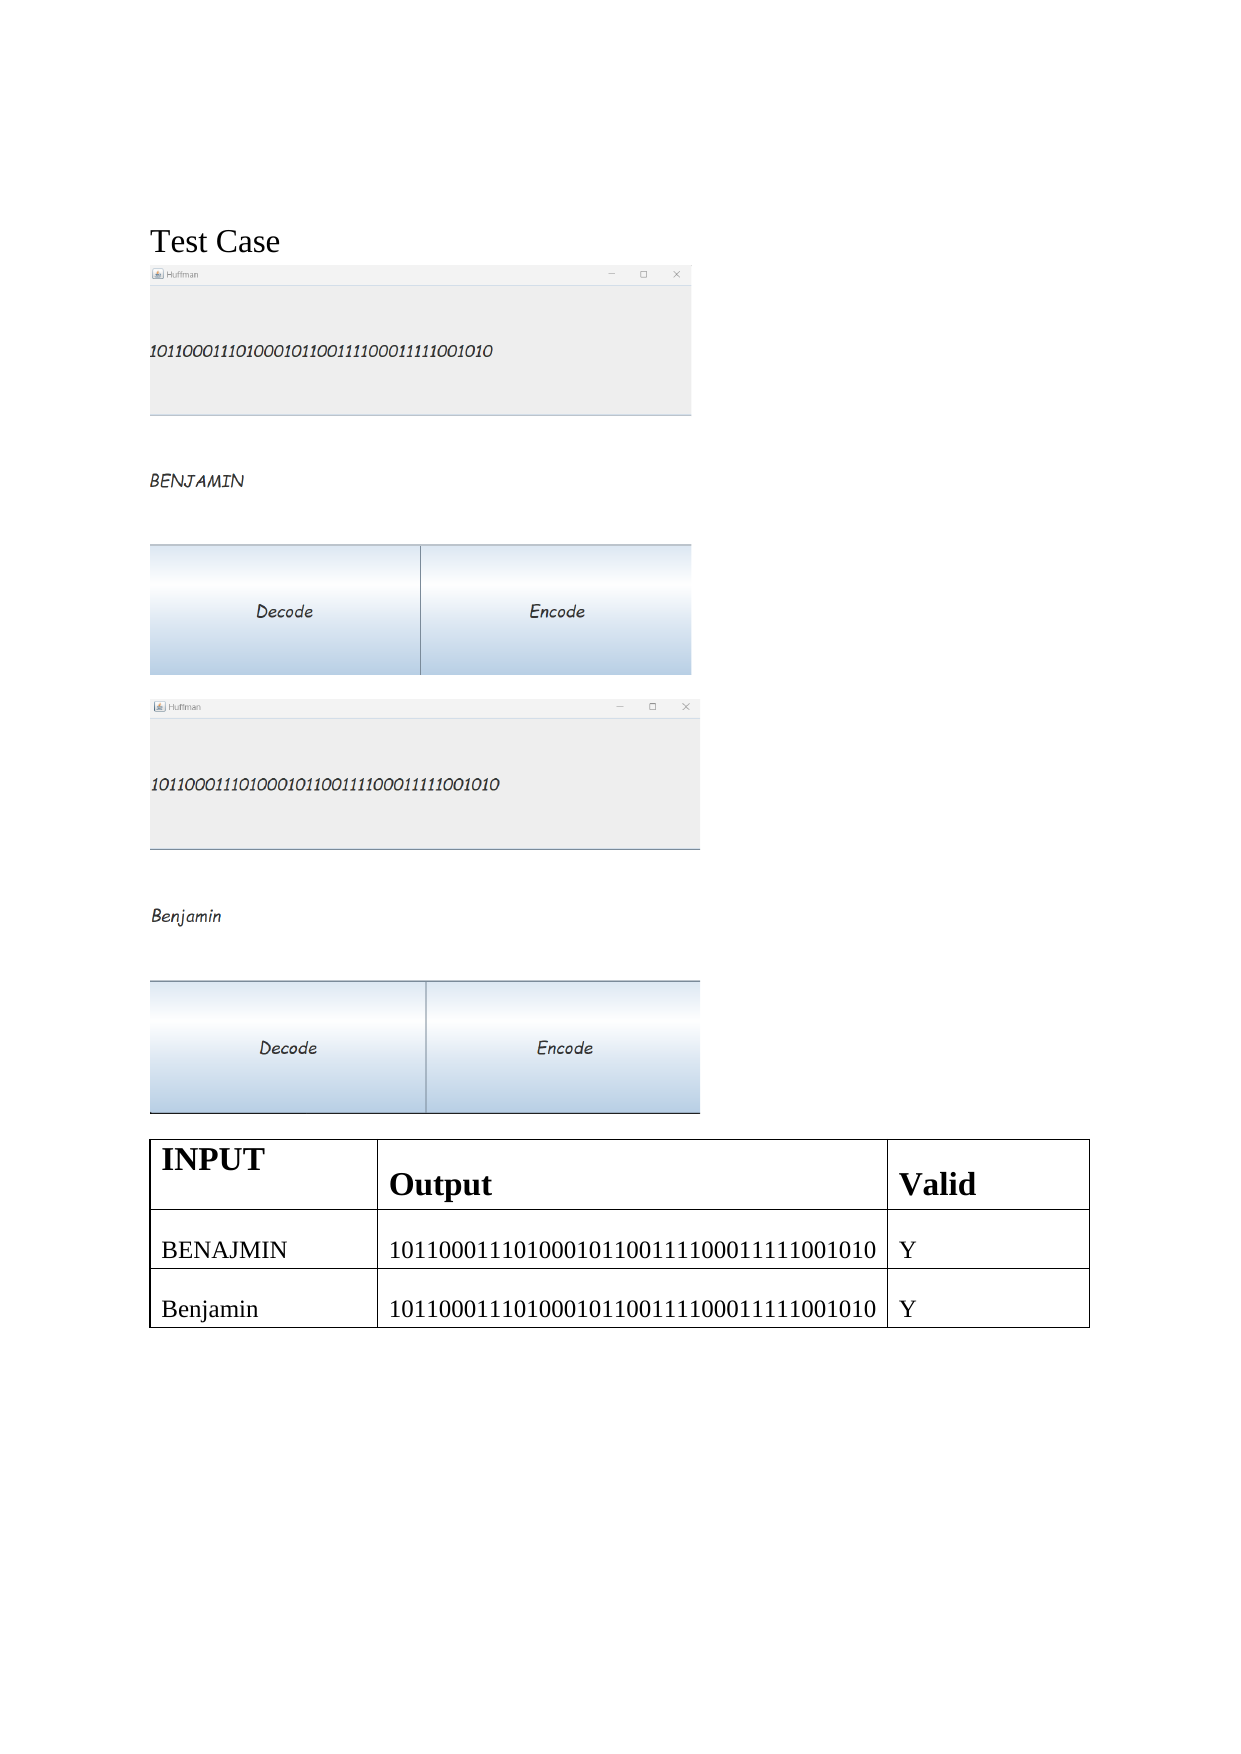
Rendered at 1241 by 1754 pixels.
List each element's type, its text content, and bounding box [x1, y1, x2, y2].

subtitle Test Case [150, 222, 1090, 260]
table_header INPUT [151, 1140, 377, 1209]
table_cell Benjamin [151, 1269, 377, 1327]
table_cell BENAJMIN [151, 1210, 377, 1268]
table_cell Y [888, 1269, 1089, 1327]
table_header Output [378, 1140, 887, 1209]
table_cell 101100011101000101100111100011111001010 [378, 1210, 887, 1268]
table_cell Y [888, 1210, 1089, 1268]
table_header Valid [888, 1140, 1089, 1209]
table_cell 101100011101000101100111100011111001010 [378, 1269, 887, 1327]
